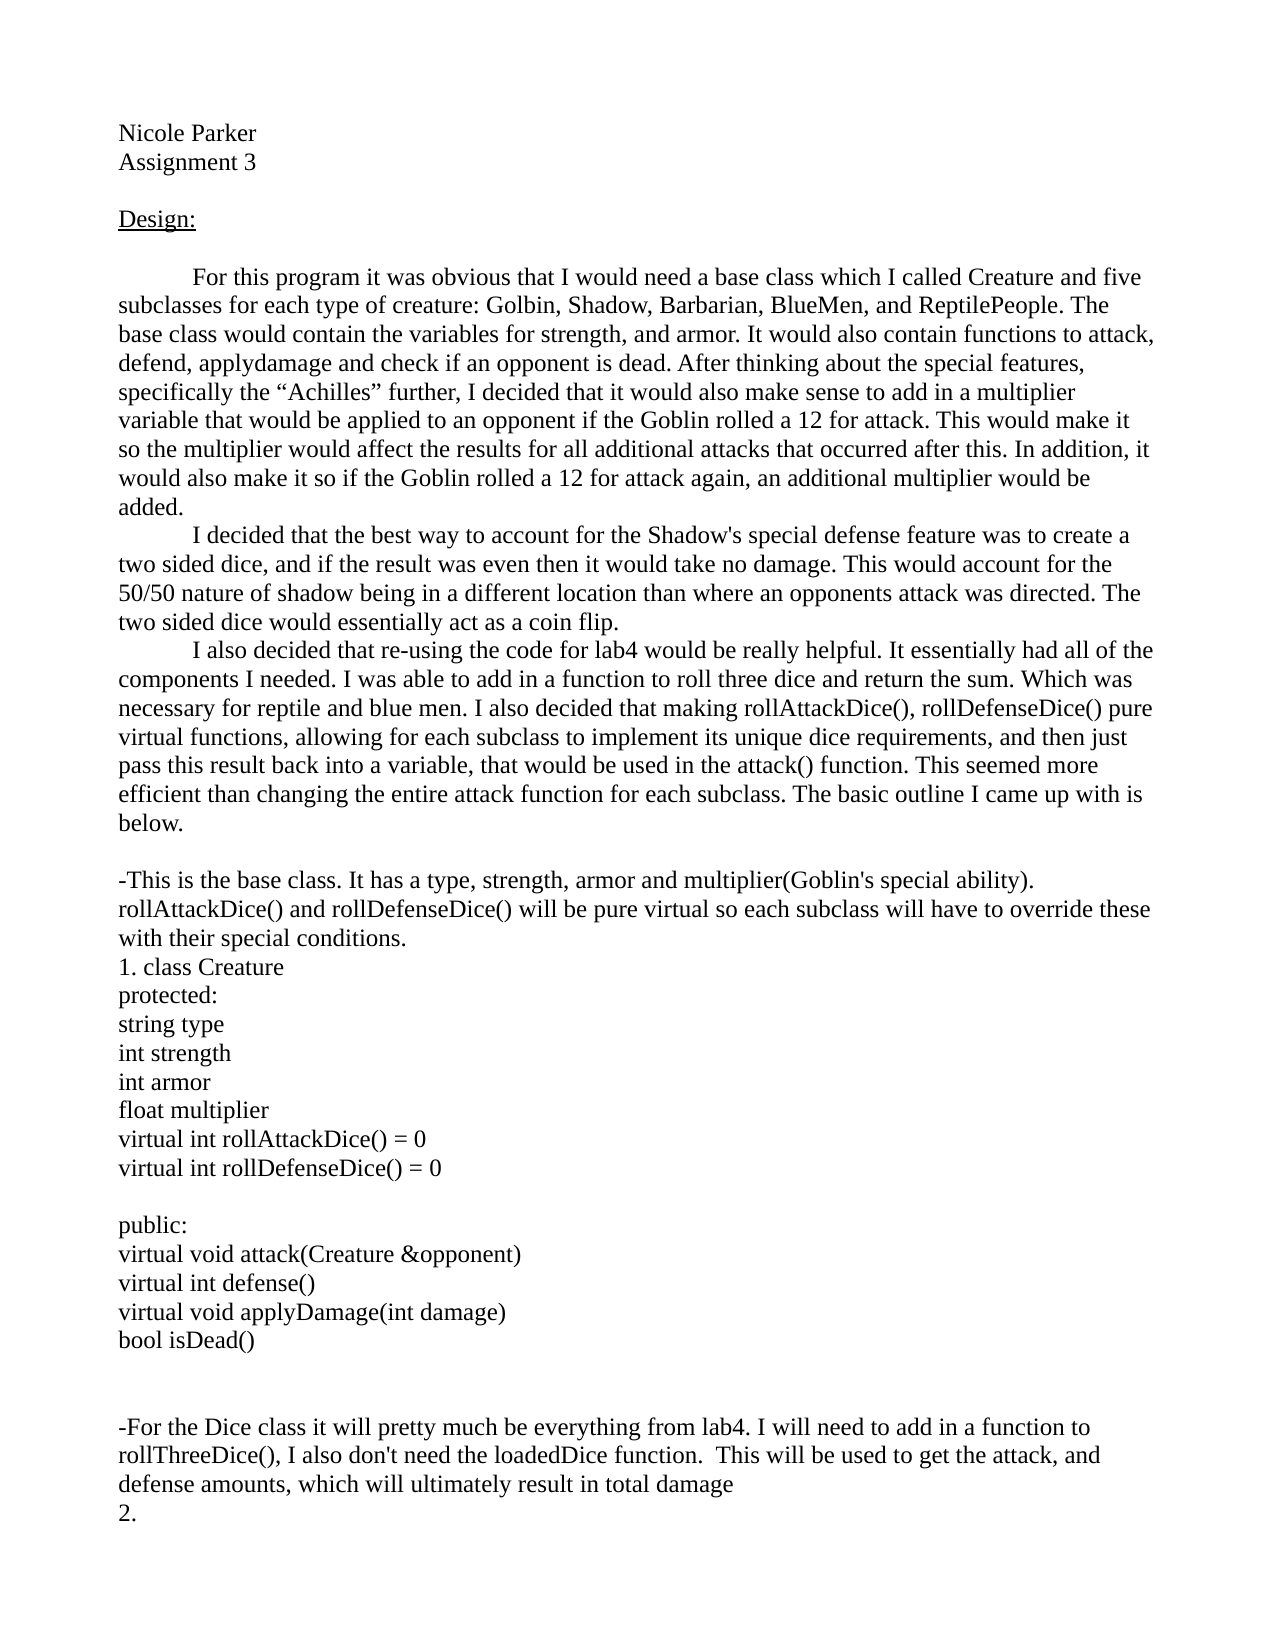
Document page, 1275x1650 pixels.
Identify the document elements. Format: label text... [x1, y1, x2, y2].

text virtual int rollAttackDice() = 0 [118, 1124, 1157, 1153]
text I decided that the best way to account for the Shadow's special defense feature was to create a two sided dice, and if the result was even then it would take no damage. This would account for the 50/50 nature of shadow being in a different location than where an opponents attack was directed. The two sided dice would essentially act as a coin flip. [118, 521, 1157, 636]
text Design: [118, 204, 1157, 233]
text virtual void applyDamage(int damage) [118, 1297, 1157, 1326]
text int armor [118, 1067, 1157, 1096]
text For this program it was obvious that I would need a base class which I called Creature and five subclasses for each type of creature: Golbin, Shadow, Barbarian, BlueMen, and ReptilePeople. The base class would contain the variables for strength, and armor. It would also contain functions to attack, defend, applydamage and check if an opponent is dead. After thinking about the special features, specifically the “Achilles” further, I decided that it would also make sense to add in a multiplier variable that would be applied to an opponent if the Goblin rolled a 12 for attack. This would make it so the multiplier would affect the results for all additional attacks that occurred after this. In addition, it would also make it so if the Goblin rolled a 12 for attack again, an additional multiplier would be added. [118, 262, 1157, 521]
text virtual int defense() [118, 1268, 1157, 1297]
text -For the Dice class it will pretty much be everything from lab4. I will need to add in a function to rollThreeDice(), I also don't need the loadedDice function. This will be used to get the attack, and defense amounts, which will ultimately result in total damage [118, 1412, 1157, 1498]
text -This is the base class. It has a type, strength, armor and multiplier(Goblin's special ability). rollAttackDice() and rollDefenseDice() will be pure virtual so each subclass will have to override these with their special conditions. [118, 866, 1157, 952]
text string type [118, 1009, 1157, 1038]
text public: [118, 1211, 1157, 1239]
text 2. [118, 1498, 1157, 1527]
text 1. class Creature [118, 952, 1157, 981]
text virtual void attack(Creature &opponent) [118, 1239, 1157, 1268]
text int strength [118, 1038, 1157, 1067]
text virtual int rollDefenseDice() = 0 [118, 1153, 1157, 1182]
text I also decided that re-using the code for lab4 would be really helpful. It essentially had all of the components I needed. I was able to add in a function to roll three dice and return the sum. Which was necessary for reptile and blue men. I also decided that making rollAttackDice(), rollDefenseDice() pure virtual functions, allowing for each subclass to implement its unique dice requirements, and then just pass this result back into a variable, that would be used in the attack() function. This seemed more efficient than changing the entire attack function for each subclass. The basic outline I came up with is below. [118, 636, 1157, 837]
text Assignment 3 [118, 147, 1157, 176]
text Nicole Parker [118, 118, 1157, 147]
text bool isDead() [118, 1326, 1157, 1354]
text protected: [118, 981, 1157, 1009]
text float multiplier [118, 1096, 1157, 1124]
